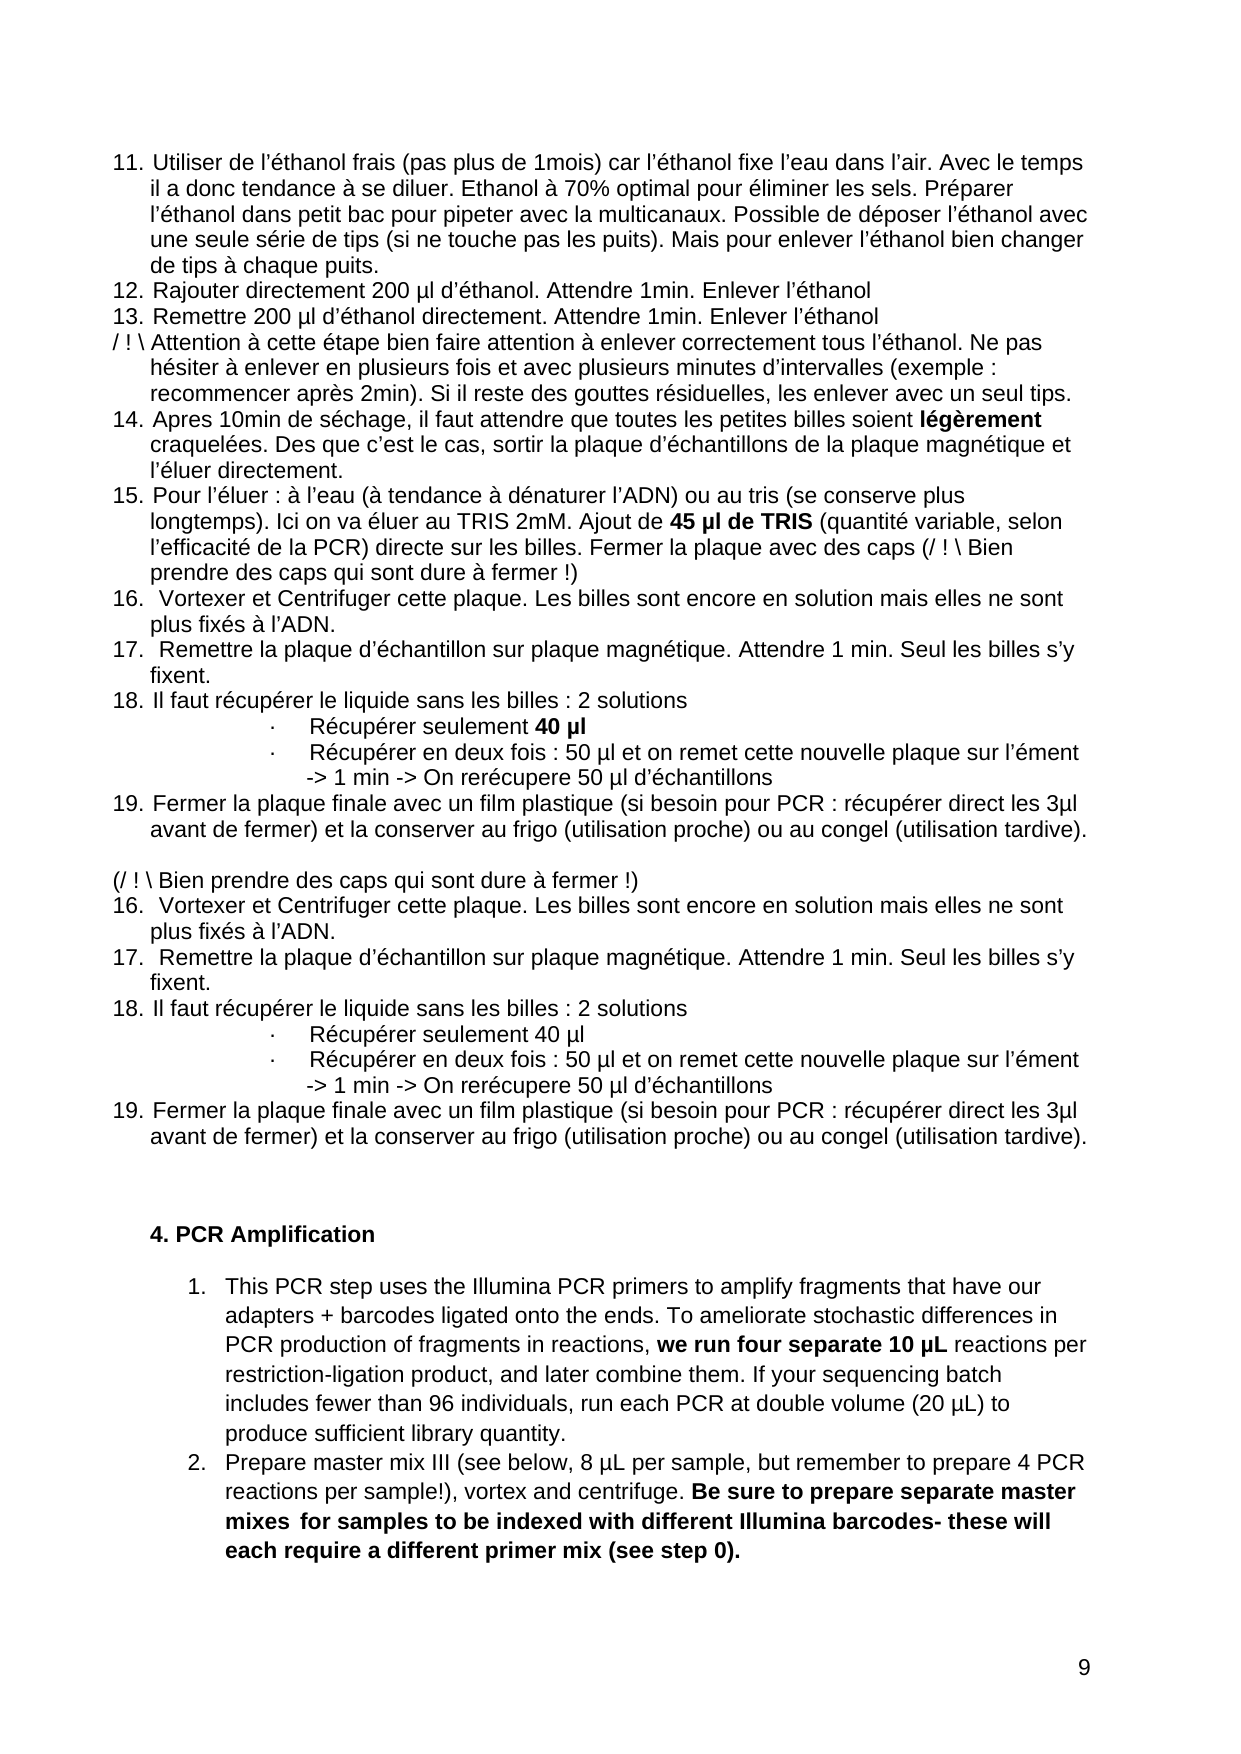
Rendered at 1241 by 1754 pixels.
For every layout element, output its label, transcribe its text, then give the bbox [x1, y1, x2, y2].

text 16. Vortexer et Centrifuger cette plaque. Les billes sont encore en solution mais elles ne sont plus fixés à l’ADN. [112, 893, 1091, 944]
list Prepare master mix III (see below, 8 µL per sample, but remember to prepare 4 PCR reactions per sample!), vortex and centrifuge. Be sure to prepare separate master mixes for samples to be indexed with different Illumina barcodes- these will each require a different primer mix (see step 0). [187, 1450, 1091, 1563]
text 14. Apres 10min de séchage, il faut attendre que toutes les petites billes soient légèrement craquelées. Des que c’est le cas, sortir la plaque d’échantillons de la plaque magnétique et l’éluer directement. [112, 406, 1091, 483]
text 11. Utiliser de l’éthanol frais (pas plus de 1mois) car l’éthanol fixe l’eau dans l’air. Avec le temps il a donc tendance à se diluer. Ethanol à 70% optimal pour éliminer les sels. Préparer l’éthanol dans petit bac pour pipeter avec la multicanaux. Possible de déposer l’éthanol avec une seule série de tips (si ne touche pas les puits). Mais pour enlever l’éthanol bien changer de tips à chaque puits. [112, 150, 1091, 278]
text 13. Remettre 200 µl d’éthanol directement. Attendre 1min. Enlever l’éthanol [112, 304, 1091, 329]
text 18. Il faut récupérer le liquide sans les billes : 2 solutions [112, 996, 1091, 1021]
text 17. Remettre la plaque d’échantillon sur plaque magnétique. Attendre 1 min. Seul les billes s’y fixent. [112, 944, 1091, 996]
text 17. Remettre la plaque d’échantillon sur plaque magnétique. Attendre 1 min. Seul les billes s’y fixent. [112, 637, 1091, 688]
text (/ ! \ Bien prendre des caps qui sont dure à fermer !) [112, 867, 1091, 893]
list This PCR step uses the Illumina PCR primers to amplify fragments that have our adapters + barcodes ligated onto the ends. To ameliorate stochastic differences in PCR production of fragments in reactions, we run four separate 10 µL reactions per restriction-ligation product, and later combine them. If your sequencing batch includes fewer than 96 individuals, run each PCR at double volume (20 µL) to produce sufficient library quantity. [187, 1273, 1091, 1446]
text · Récupérer seulement 40 µl [269, 1021, 1091, 1047]
text 12. Rajouter directement 200 µl d’éthanol. Attendre 1min. Enlever l’éthanol [112, 278, 1091, 304]
text · Récupérer en deux fois : 50 µl et on remet cette nouvelle plaque sur l’ément -> 1 min -> On rerécupere 50 µl d’échantillons [269, 739, 1091, 791]
text · Récupérer en deux fois : 50 µl et on remet cette nouvelle plaque sur l’ément -> 1 min -> On rerécupere 50 µl d’échantillons [269, 1047, 1091, 1098]
text 16. Vortexer et Centrifuger cette plaque. Les billes sont encore en solution mais elles ne sont plus fixés à l’ADN. [112, 586, 1091, 637]
text 19. Fermer la plaque finale avec un film plastique (si besoin pour PCR : récupérer direct les 3µl avant de fermer) et la conserver au frigo (utilisation proche) ou au congel (utilisation tardive). [112, 1098, 1091, 1149]
text · Récupérer seulement 40 µl [269, 714, 1091, 739]
text / ! \ Attention à cette étape bien faire attention à enlever correctement tous l’éthanol. Ne pas hésiter à enlever en plusieurs fois et avec plusieurs minutes d’intervalles (exemple : recommencer après 2min). Si il reste des gouttes résiduelles, les enlever avec un seul tips. [112, 329, 1091, 406]
text 19. Fermer la plaque finale avec un film plastique (si besoin pour PCR : récupérer direct les 3µl avant de fermer) et la conserver au frigo (utilisation proche) ou au congel (utilisation tardive). [112, 791, 1091, 842]
text 15. Pour l’éluer : à l’eau (à tendance à dénaturer l’ADN) ou au tris (se conserve plus longtemps). Ici on va éluer au TRIS 2mM. Ajout de 45 µl de TRIS (quantité variable, selon l’efficacité de la PCR) directe sur les billes. Fermer la plaque avec des caps (/ ! \ Bien prendre des caps qui sont dure à fermer !) [112, 483, 1091, 586]
text 4. PCR Amplification [150, 1222, 1091, 1248]
text 18. Il faut récupérer le liquide sans les billes : 2 solutions [112, 688, 1091, 714]
